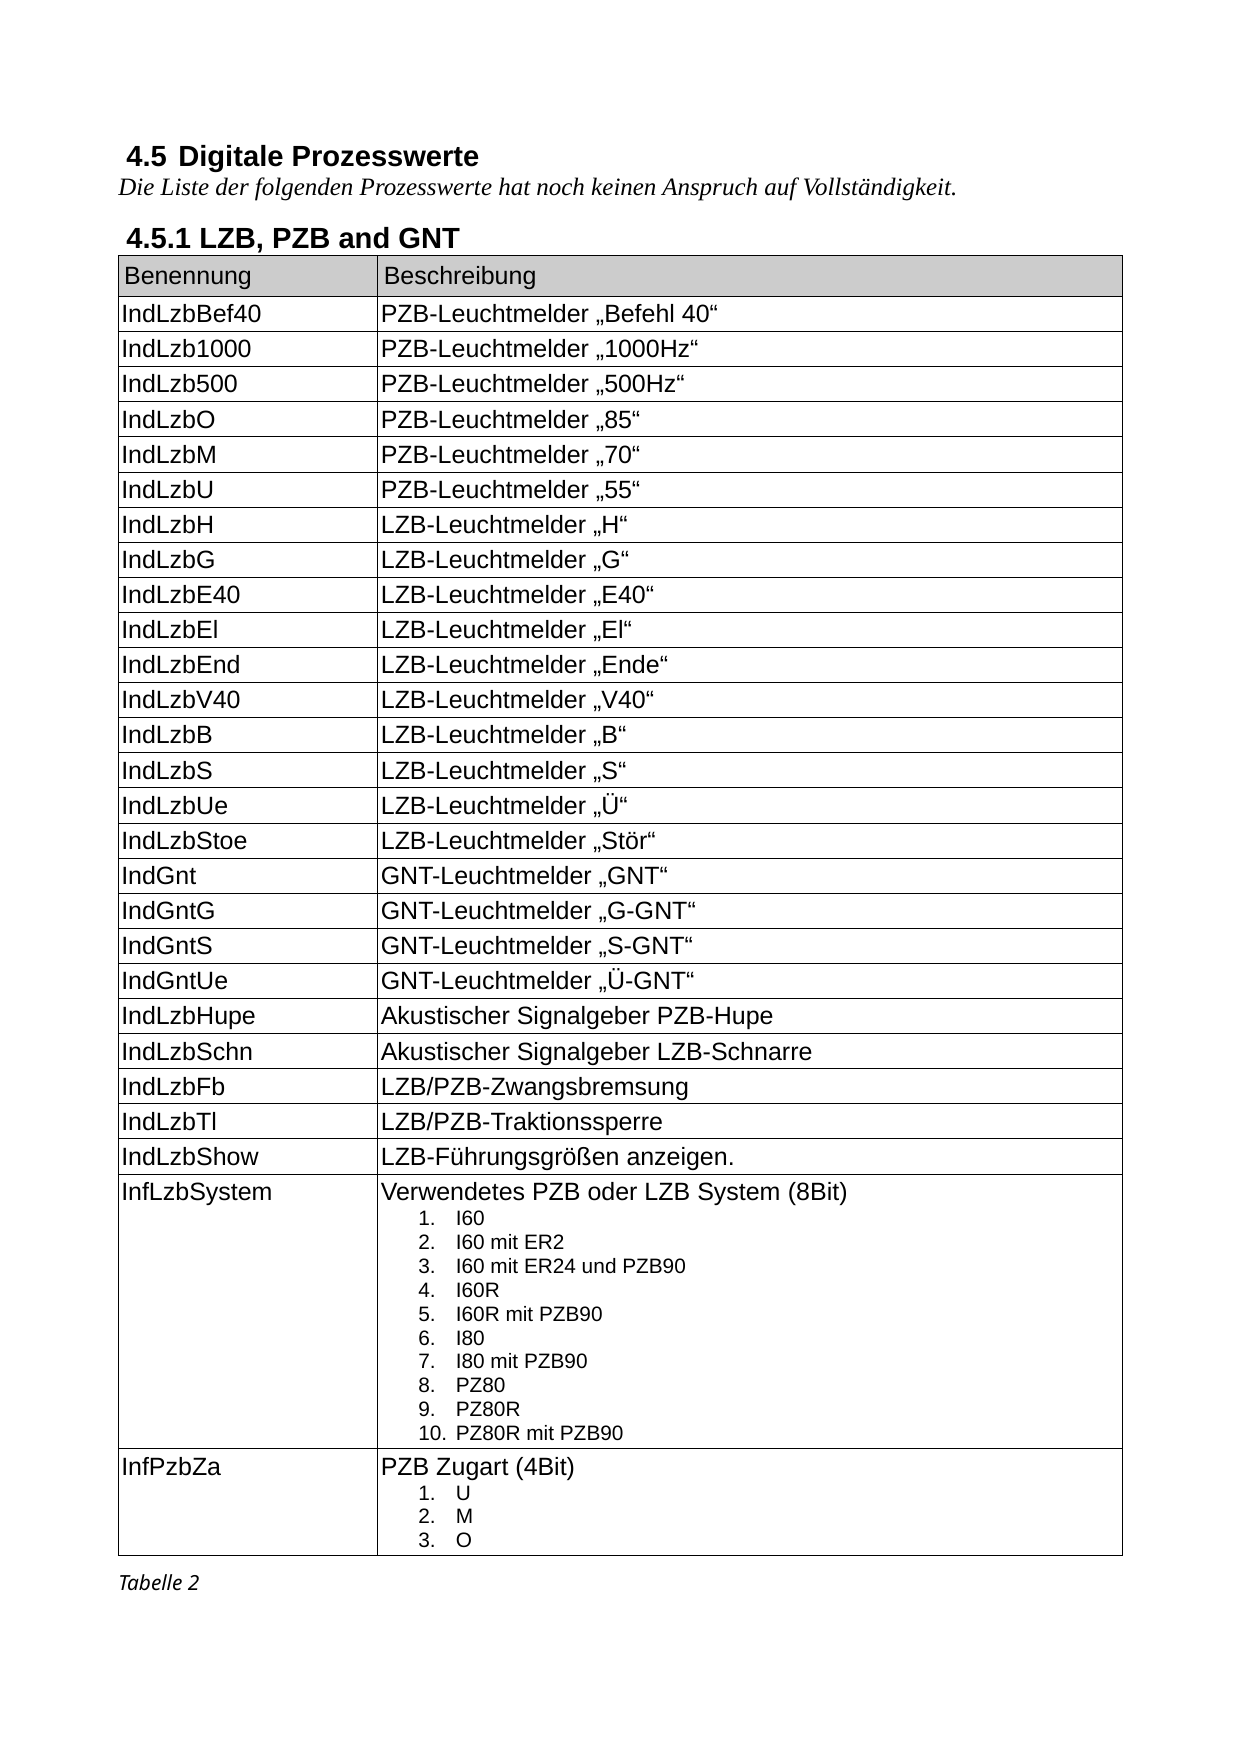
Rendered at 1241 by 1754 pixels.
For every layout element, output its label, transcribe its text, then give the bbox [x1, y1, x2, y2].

table_cell LZB-Leuchtmelder „Stör“ [378, 824, 1122, 857]
table_cell LZB-Leuchtmelder „Ü“ [378, 788, 1122, 822]
table_cell Verwendetes PZB oder LZB System (8Bit) I60 I60 mit ER2 I60 mit ER24 und PZB90 I60R I60R mit PZB90 I80 I80 mit PZB90 PZ80 PZ80R PZ80R mit PZB90 [378, 1175, 1122, 1448]
table_cell LZB-Leuchtmelder „V40“ [378, 683, 1122, 717]
table_cell IndLzbO [119, 402, 377, 436]
table_cell IndLzbSchn [119, 1034, 377, 1068]
table_cell IndLzbHupe [119, 999, 377, 1033]
text Die Liste der folgenden Prozesswerte hat noch keinen Anspruch auf Vollständigkeit. [118, 172, 1122, 201]
table_cell LZB/PZB-Traktionssperre [378, 1104, 1122, 1138]
table_cell InfPzbZa [119, 1449, 377, 1555]
table_cell IndGntS [119, 929, 377, 963]
table_cell LZB-Leuchtmelder „B“ [378, 718, 1122, 752]
table_cell PZB-Leuchtmelder „55“ [378, 473, 1122, 506]
table_cell PZB-Leuchtmelder „500Hz“ [378, 367, 1122, 401]
table_cell LZB-Leuchtmelder „El“ [378, 613, 1122, 647]
table_cell PZB-Leuchtmelder „70“ [378, 437, 1122, 471]
table_cell PZB-Leuchtmelder „85“ [378, 402, 1122, 436]
subtitle LZB, PZB and GNT [118, 222, 1122, 255]
table_cell LZB-Leuchtmelder „G“ [378, 543, 1122, 577]
table_cell LZB-Führungsgrößen anzeigen. [378, 1139, 1122, 1173]
table_cell IndLzbG [119, 543, 377, 577]
table_cell Akustischer Signalgeber LZB-Schnarre [378, 1034, 1122, 1068]
table_cell IndGnt [119, 859, 377, 893]
table_cell IndLzb500 [119, 367, 377, 401]
table_cell GNT-Leuchtmelder „G-GNT“ [378, 894, 1122, 928]
table_cell GNT-Leuchtmelder „GNT“ [378, 859, 1122, 893]
table_cell IndLzbTl [119, 1104, 377, 1138]
table_cell IndLzbEl [119, 613, 377, 647]
table_cell IndLzb1000 [119, 332, 377, 366]
table_cell LZB-Leuchtmelder „H“ [378, 508, 1122, 542]
table_cell LZB-Leuchtmelder „Ende“ [378, 648, 1122, 682]
table_cell PZB Zugart (4Bit) U M O [378, 1449, 1122, 1555]
table_cell IndLzbB [119, 718, 377, 752]
table_header Beschreibung [378, 256, 1122, 296]
table_cell GNT-Leuchtmelder „Ü-GNT“ [378, 964, 1122, 998]
table_cell LZB-Leuchtmelder „S“ [378, 753, 1122, 787]
table_cell PZB-Leuchtmelder „1000Hz“ [378, 332, 1122, 366]
table_cell PZB-Leuchtmelder „Befehl 40“ [378, 297, 1122, 331]
table_cell GNT-Leuchtmelder „S-GNT“ [378, 929, 1122, 963]
table_cell IndLzbFb [119, 1069, 377, 1103]
table_header Benennung [119, 256, 377, 296]
table_cell InfLzbSystem [119, 1175, 377, 1448]
table_cell IndLzbH [119, 508, 377, 542]
table_cell IndLzbUe [119, 788, 377, 822]
subtitle Digitale Prozesswerte [118, 139, 1122, 172]
table_cell IndLzbBef40 [119, 297, 377, 331]
table_cell IndLzbV40 [119, 683, 377, 717]
table_cell IndGntG [119, 894, 377, 928]
table_cell IndLzbS [119, 753, 377, 787]
table_cell IndLzbE40 [119, 578, 377, 612]
table_cell IndLzbShow [119, 1139, 377, 1173]
table_cell IndLzbStoe [119, 824, 377, 857]
table_cell IndLzbM [119, 437, 377, 471]
table_cell Akustischer Signalgeber PZB-Hupe [378, 999, 1122, 1033]
table_cell IndLzbU [119, 473, 377, 506]
table_cell LZB-Leuchtmelder „E40“ [378, 578, 1122, 612]
table_cell IndLzbEnd [119, 648, 377, 682]
text Tabelle 2 [118, 1568, 1122, 1597]
table_cell LZB/PZB-Zwangsbremsung [378, 1069, 1122, 1103]
table_cell IndGntUe [119, 964, 377, 998]
